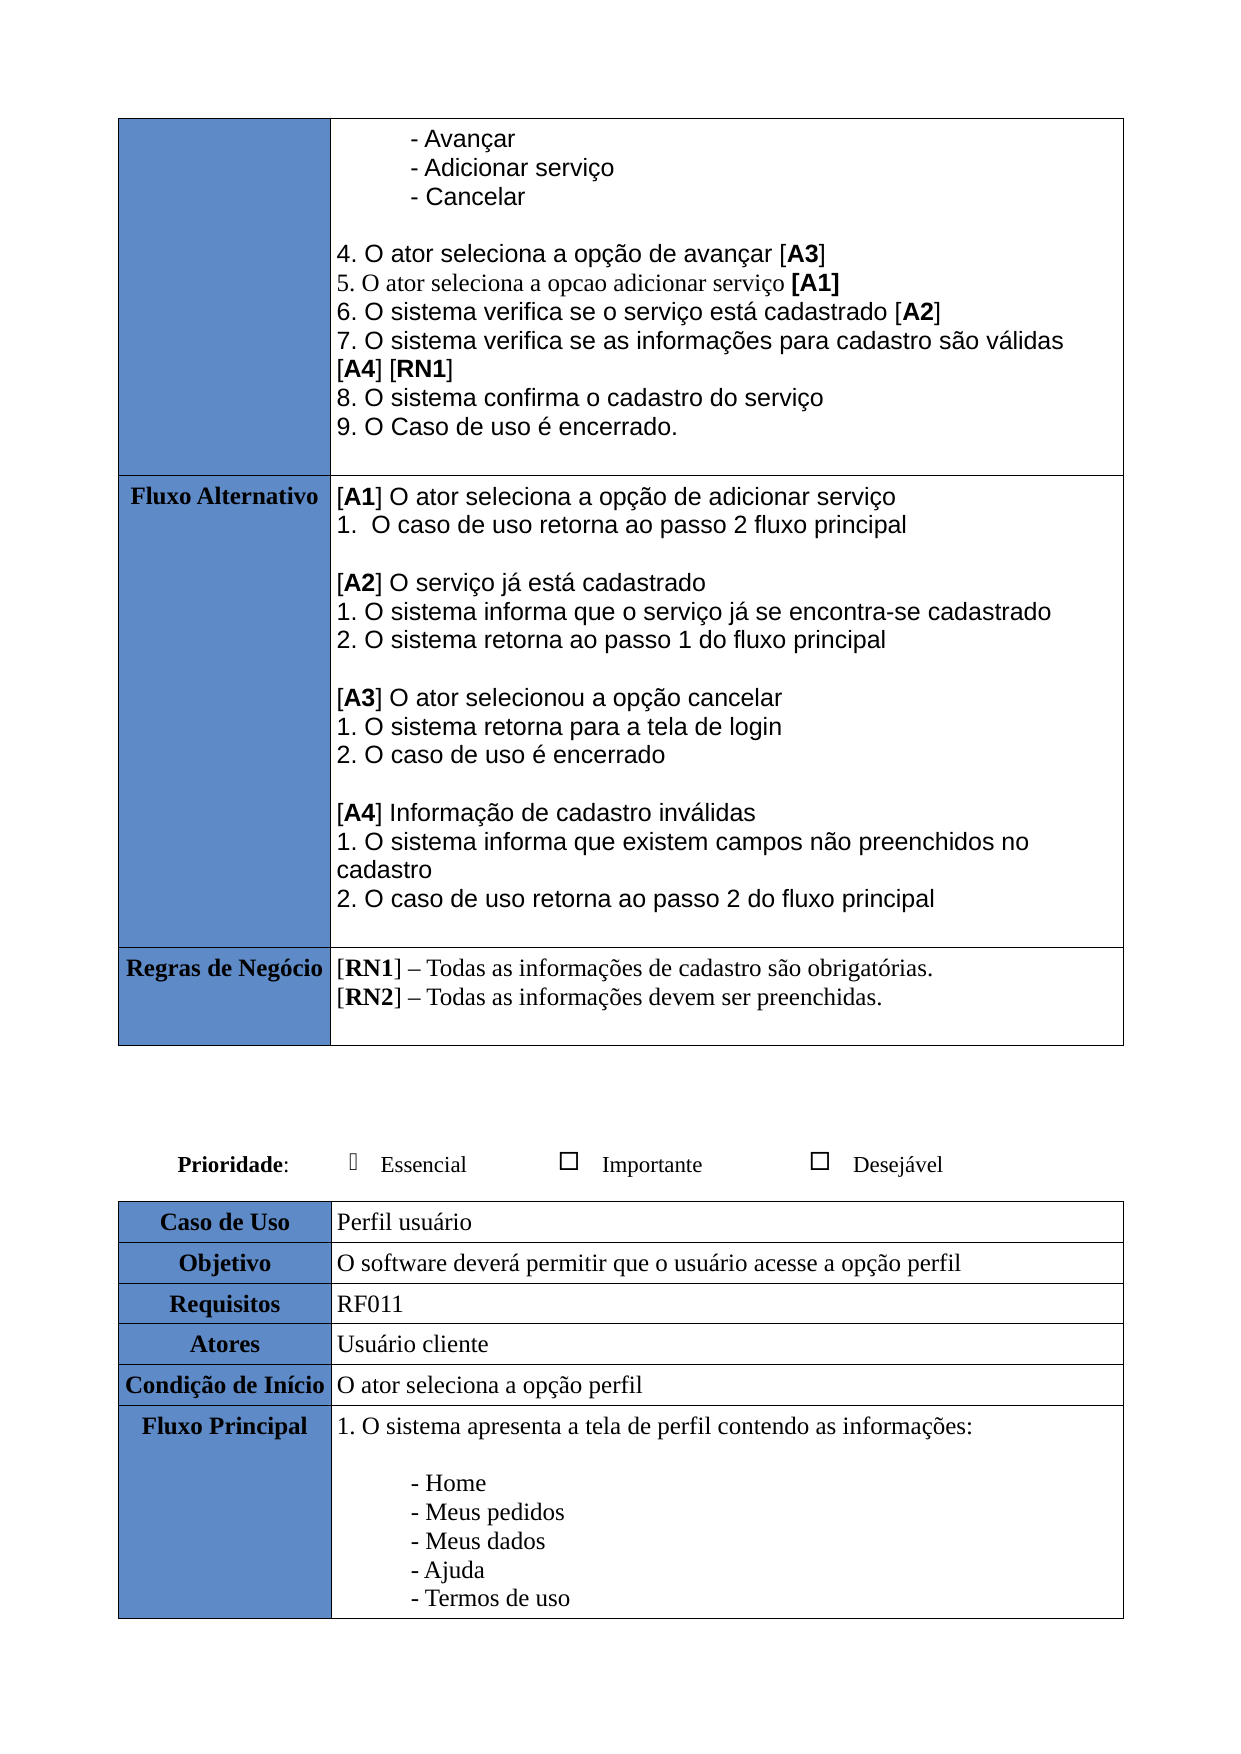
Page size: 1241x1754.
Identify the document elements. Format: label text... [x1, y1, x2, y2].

table_cell Atores [119, 1324, 331, 1364]
table_cell Usuário cliente [332, 1324, 1123, 1364]
table_cell O software deverá permitir que o usuário acesse a opção perfil [332, 1243, 1123, 1283]
table_cell [RN1] – Todas as informações de cadastro são obrigatórias. [RN2] – Todas as informações devem ser preenchidas. [331, 948, 1123, 1045]
table_header  [325, 1129, 369, 1201]
table_header [119, 1129, 162, 1201]
table_cell Perfil usuário [332, 1202, 1123, 1242]
table_cell [A1] O ator seleciona a opção de adicionar serviço 1. O caso de uso retorna ao passo 2 fluxo principal [A2] O serviço já está cadastrado 1. O sistema informa que o serviço já se encontra-se cadastrado 2. O sistema retorna ao passo 1 do fluxo principal [A3] O ator selecionou a opção cancelar 1. O sistema retorna para a tela de login 2. O caso de uso é encerrado [A4] Informação de cadastro inválidas 1. O sistema informa que existem campos não preenchidos no cadastro 2. O caso de uso retorna ao passo 2 do fluxo principal [331, 476, 1123, 947]
table_cell - Avançar - Adicionar serviço - Cancelar 4. O ator seleciona a opção de avançar [A3] 5. O ator seleciona a opcao adicionar serviço [A1] 6. O sistema verifica se o serviço está cadastrado [A2] 7. O sistema verifica se as informações para cadastro são válidas [A4] [RN1] 8. O sistema confirma o cadastro do serviço 9. O Caso de uso é encerrado. [331, 119, 1123, 475]
table_header Prioridade: [163, 1129, 325, 1201]
table_cell O ator seleciona a opção perfil [332, 1365, 1123, 1405]
table_cell Objetivo [119, 1243, 331, 1283]
table_cell RF011 [332, 1284, 1123, 1323]
table_cell Regras de Negócio [119, 948, 330, 1045]
table_cell Condição de Início [119, 1365, 331, 1405]
table_header Desejável [842, 1129, 986, 1201]
table_cell [119, 119, 330, 475]
table_header [986, 1129, 1123, 1201]
table_cell Caso de Uso [119, 1202, 331, 1242]
table_cell 1. O sistema apresenta a tela de perfil contendo as informações: - Home - Meus pedidos - Meus dados - Ajuda - Termos de uso [332, 1406, 1123, 1618]
table_header  [798, 1129, 842, 1201]
table_header  [546, 1129, 591, 1201]
table_cell Fluxo Alternativo [119, 476, 330, 947]
table_header Essencial [369, 1129, 546, 1201]
table_cell Fluxo Principal [119, 1406, 331, 1618]
table_cell Requisitos [119, 1284, 331, 1323]
table_header Importante [591, 1129, 797, 1201]
